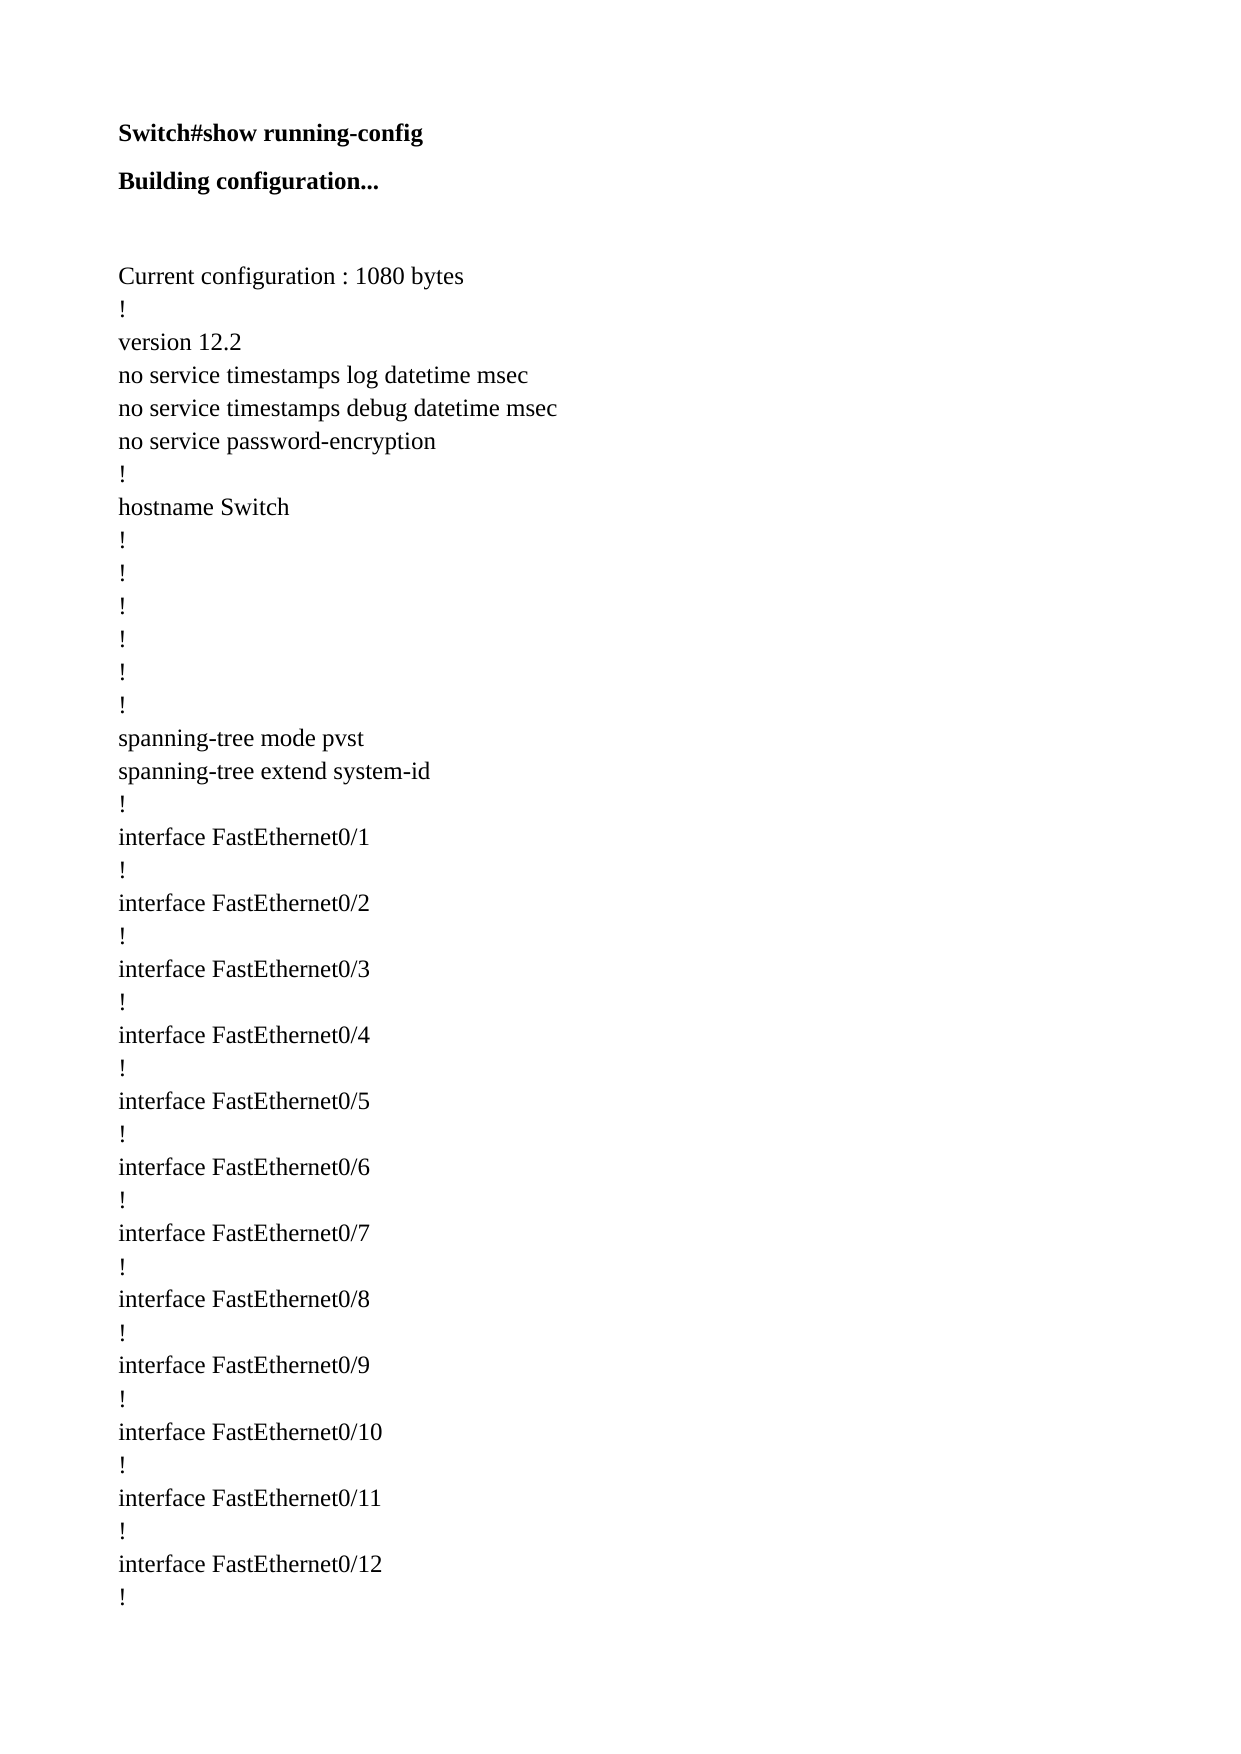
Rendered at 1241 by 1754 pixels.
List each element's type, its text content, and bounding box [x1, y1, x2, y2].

text ! [118, 591, 1122, 620]
text ! [118, 921, 1122, 950]
text spanning-tree mode pvst [118, 723, 1122, 752]
text no service timestamps log datetime msec [118, 360, 1122, 389]
text ! [118, 525, 1122, 554]
text interface FastEthernet0/9 [118, 1351, 1122, 1379]
text ! [118, 1252, 1122, 1280]
text interface FastEthernet0/4 [118, 1020, 1122, 1049]
text ! [118, 789, 1122, 818]
text interface FastEthernet0/2 [118, 888, 1122, 917]
text ! [118, 1053, 1122, 1082]
text interface FastEthernet0/6 [118, 1152, 1122, 1181]
text interface FastEthernet0/5 [118, 1086, 1122, 1115]
text ! [118, 1119, 1122, 1148]
text interface FastEthernet0/12 [118, 1549, 1122, 1577]
text Building configuration... [118, 166, 1122, 194]
text version 12.2 [118, 327, 1122, 356]
text interface FastEthernet0/3 [118, 954, 1122, 983]
text spanning-tree extend system-id [118, 756, 1122, 785]
text ! [118, 1384, 1122, 1412]
text ! [118, 624, 1122, 653]
text Current configuration : 1080 bytes [118, 261, 1122, 290]
text ! [118, 1186, 1122, 1214]
text hostname Switch [118, 492, 1122, 521]
text ! [118, 1318, 1122, 1346]
text ! [118, 1450, 1122, 1478]
text ! [118, 1516, 1122, 1544]
text Switch#show running-config [118, 118, 1122, 147]
text interface FastEthernet0/10 [118, 1417, 1122, 1445]
text ! [118, 459, 1122, 488]
text interface FastEthernet0/8 [118, 1284, 1122, 1313]
text ! [118, 1582, 1122, 1611]
text ! [118, 558, 1122, 587]
text ! [118, 855, 1122, 884]
text no service password-encryption [118, 426, 1122, 455]
text interface FastEthernet0/7 [118, 1218, 1122, 1247]
text no service timestamps debug datetime msec [118, 393, 1122, 422]
text interface FastEthernet0/11 [118, 1483, 1122, 1511]
text ! [118, 294, 1122, 323]
text ! [118, 690, 1122, 719]
text ! [118, 987, 1122, 1016]
text ! [118, 657, 1122, 686]
text interface FastEthernet0/1 [118, 822, 1122, 851]
